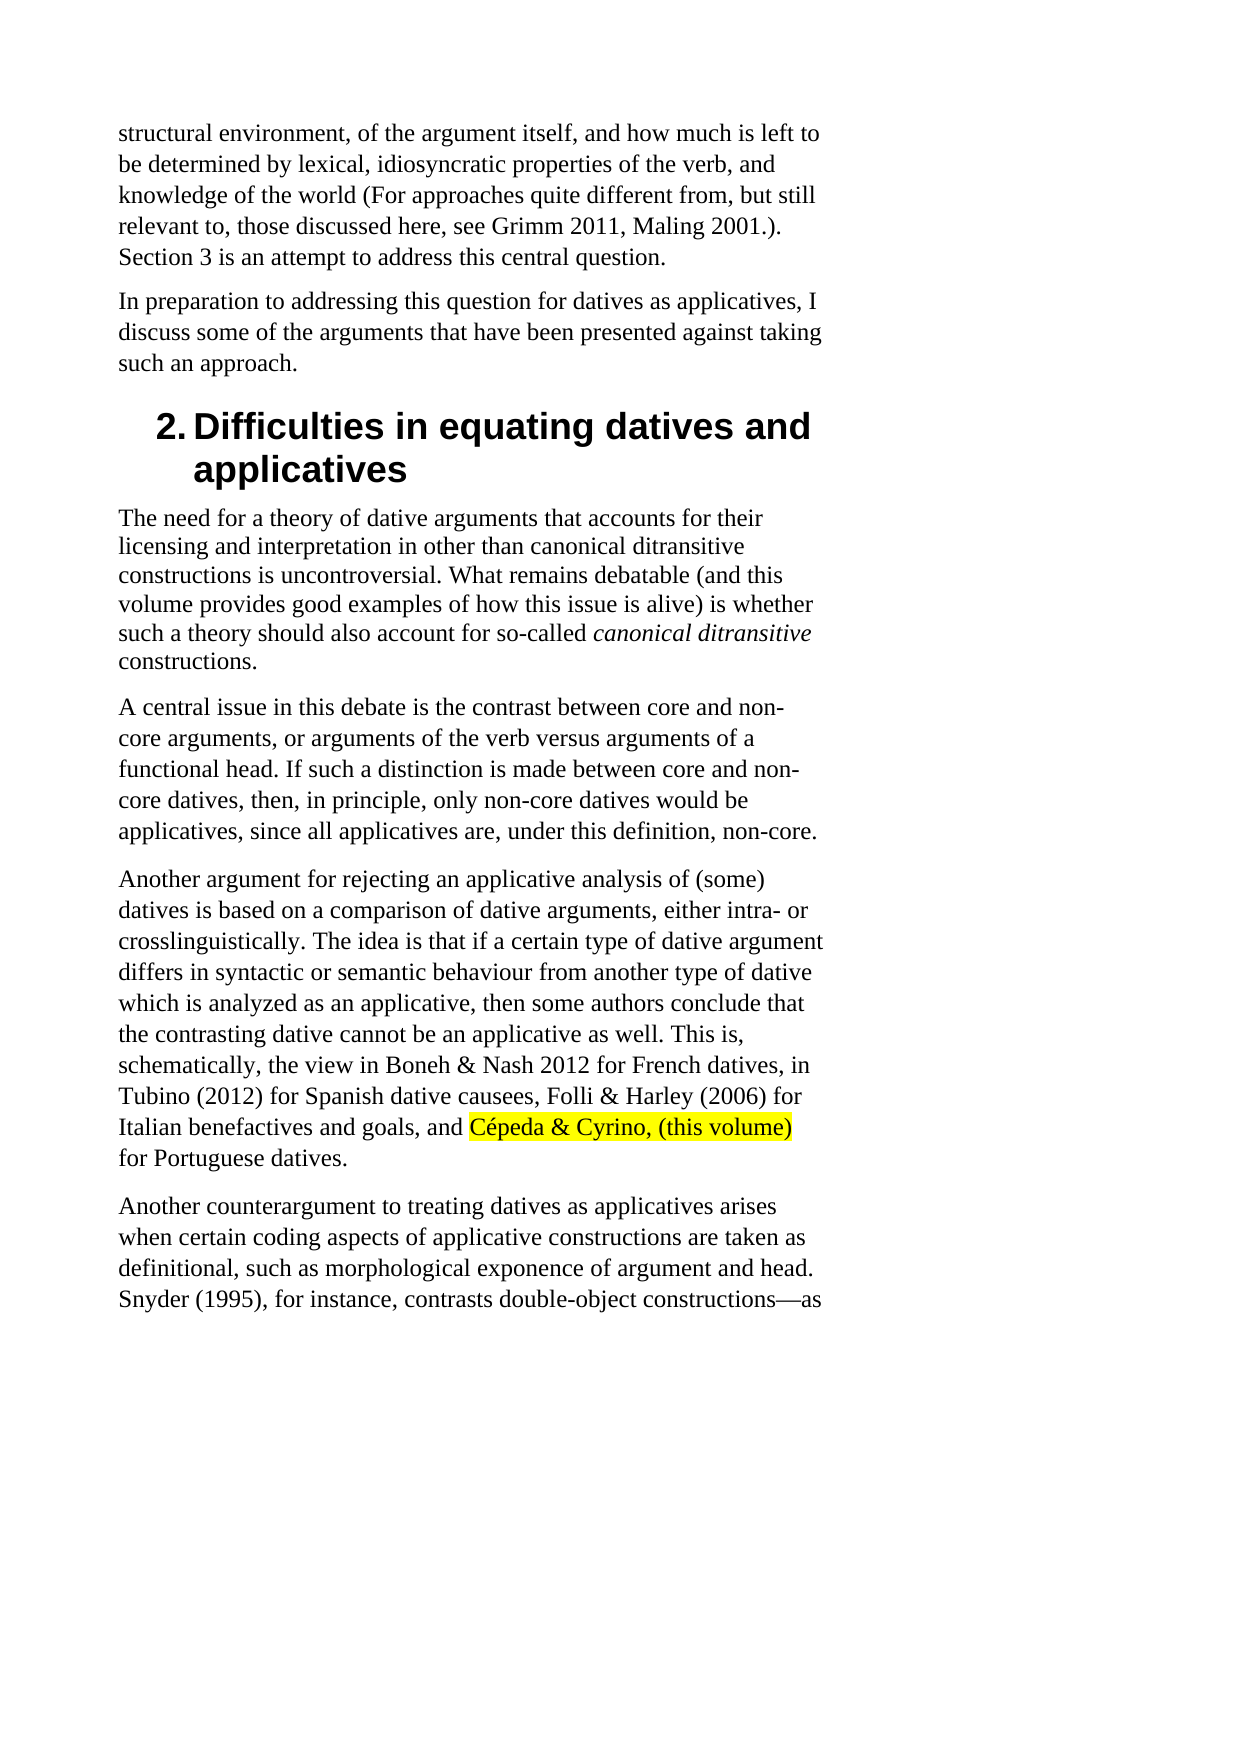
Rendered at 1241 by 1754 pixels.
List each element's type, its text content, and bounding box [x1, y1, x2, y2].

text Another argument for rejecting an applicative analysis of (some) datives is based on a comparison of dative arguments, either intra- or crosslinguistically. The idea is that if a certain type of dative argument differs in syntactic or semantic behaviour from another type of dative which is analyzed as an applicative, then some authors conclude that the contrasting dative cannot be an applicative as well. This is, schematically, the view in Boneh & Nash 2012 for French datives, in Tubino (2012) for Spanish dative causees, Folli & Harley (2006) for Italian benefactives and goals, and Cépeda & Cyrino, (this volume) for Portuguese datives. [118, 864, 827, 1172]
text In preparation to addressing this question for datives as applicatives, I discuss some of the arguments that have been presented against taking such an approach. [118, 286, 827, 377]
text Another counterargument to treating datives as applicatives arises when certain coding aspects of applicative constructions are taken as definitional, such as morphological exponence of argument and head. Snyder (1995), for instance, contrasts double-object constructions—as [118, 1191, 827, 1313]
list Difficulties in equating datives and applicatives [156, 404, 827, 490]
text The need for a theory of dative arguments that accounts for their licensing and interpretation in other than canonical ditransitive constructions is uncontroversial. What remains debatable (and this volume provides good examples of how this issue is alive) is whether such a theory should also account for so-called canonical ditransitive constructions. [118, 503, 827, 675]
text A central issue in this debate is the contrast between core and non-core arguments, or arguments of the verb versus arguments of a functional head. If such a distinction is made between core and non-core datives, then, in principle, only non-core datives would be applicatives, since all applicatives are, under this definition, non-core. [118, 692, 827, 845]
text structural environment, of the argument itself, and how much is left to be determined by lexical, idiosyncratic properties of the verb, and knowledge of the world (For approaches quite different from, but still relevant to, those discussed here, see Grimm 2011, Maling 2001.). Section 3 is an attempt to address this central question. [118, 118, 827, 271]
